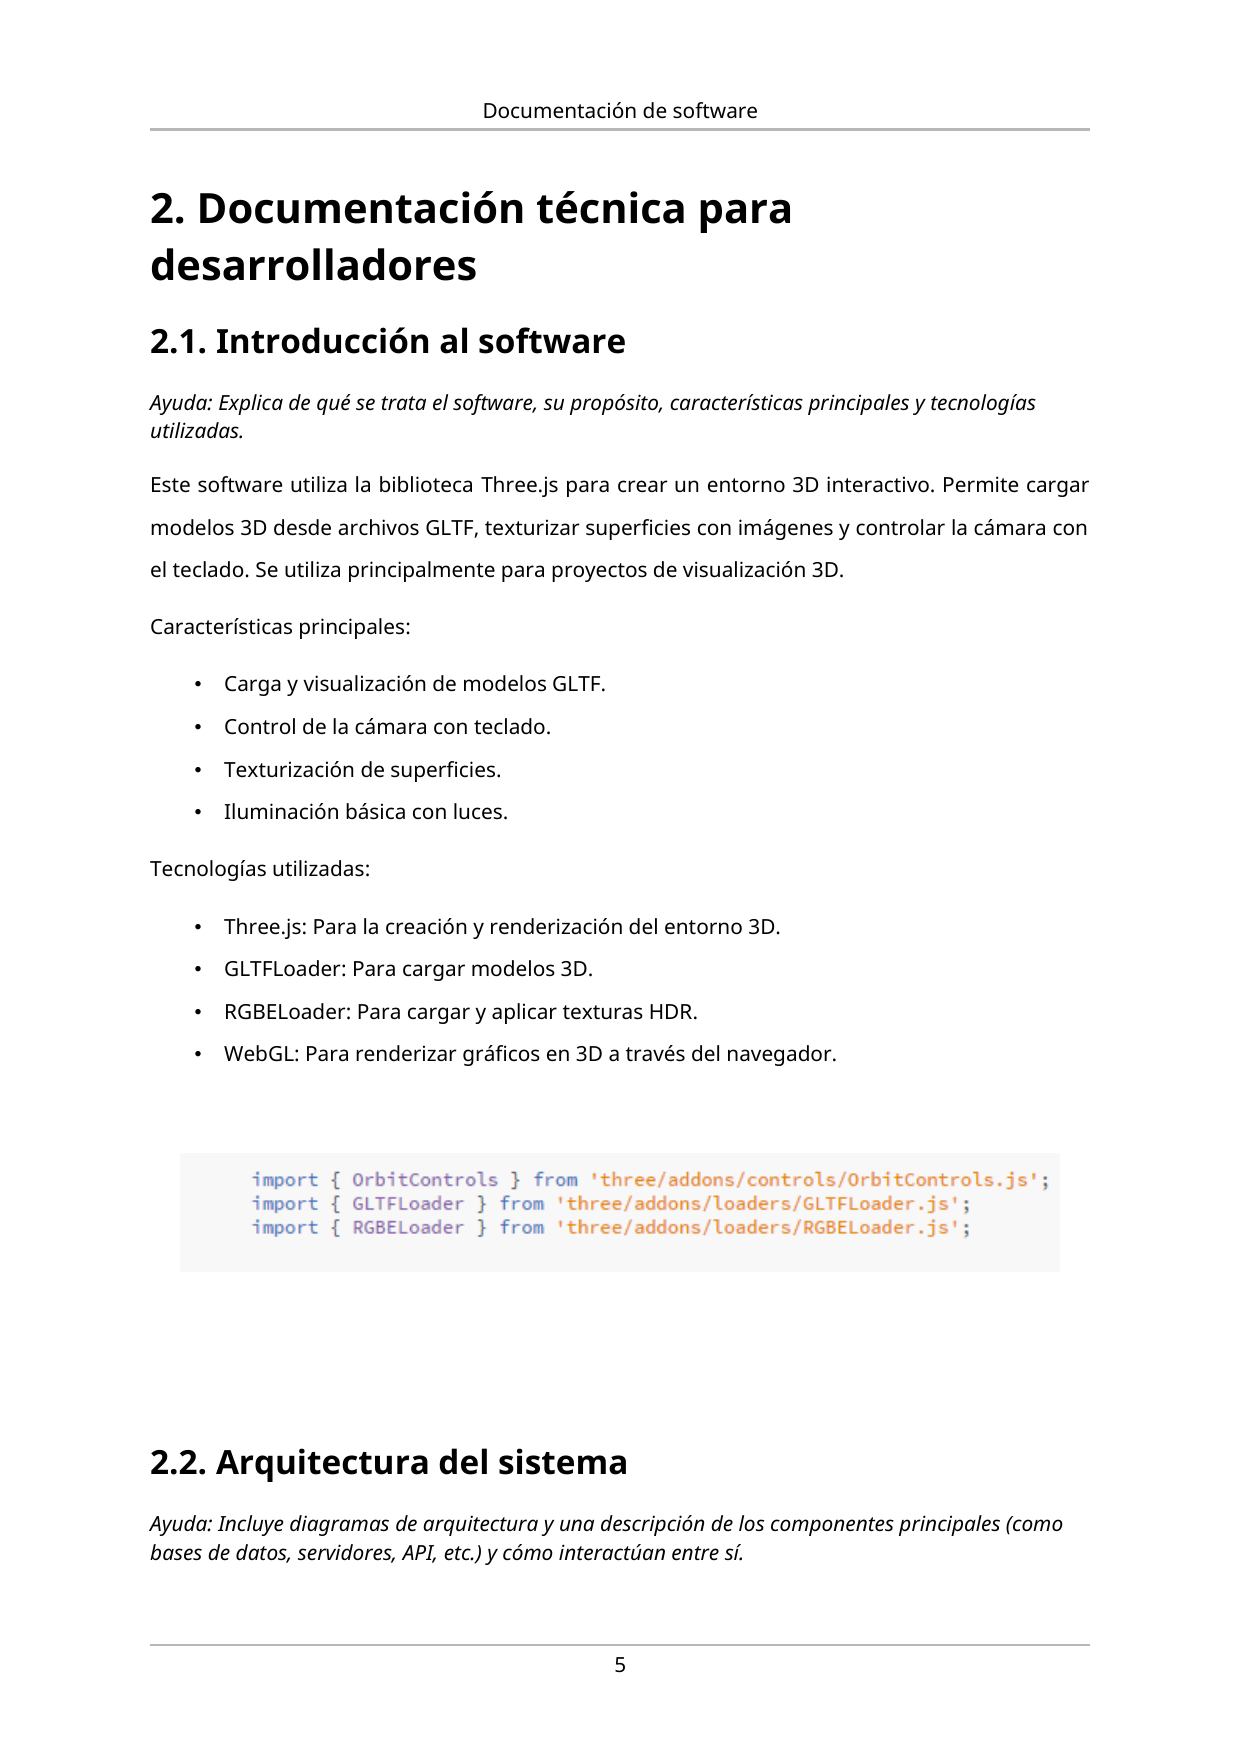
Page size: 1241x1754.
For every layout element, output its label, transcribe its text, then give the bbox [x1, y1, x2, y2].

list Iluminación básica con luces. [194, 797, 1090, 826]
list Three.js: Para la creación y renderización del entorno 3D. [194, 912, 1090, 940]
list GLTFLoader: Para cargar modelos 3D. [194, 954, 1090, 983]
list Carga y visualización de modelos GLTF. [194, 669, 1090, 698]
text Ayuda: Incluye diagramas de arquitectura y una descripción de los componentes principales (como bases de datos, servidores, API, etc.) y cómo interactúan entre sí. [150, 1509, 1090, 1566]
subtitle 2.2. Arquitectura del sistema [150, 1439, 1090, 1484]
subtitle 2.1. Introducción al software [150, 318, 1090, 363]
text Ayuda: Explica de qué se trata el software, su propósito, características principales y tecnologías utilizadas. [150, 388, 1090, 445]
list RGBELoader: Para cargar y aplicar texturas HDR. [194, 997, 1090, 1025]
list Texturización de superficies. [194, 755, 1090, 783]
text Características principales: [150, 612, 1090, 641]
list WebGL: Para renderizar gráficos en 3D a través del navegador. [194, 1039, 1090, 1068]
picture [180, 1153, 1060, 1272]
text Tecnologías utilizadas: [150, 854, 1090, 883]
list Control de la cámara con teclado. [194, 712, 1090, 741]
text Este software utiliza la biblioteca Three.js para crear un entorno 3D interactivo. Permite cargar modelos 3D desde archivos GLTF, texturizar superficies con imágenes y controlar la cámara con el teclado. Se utiliza principalmente para proyectos de visualización 3D. [150, 470, 1090, 584]
subtitle 2. Documentación técnica para desarrolladores [150, 179, 1090, 293]
